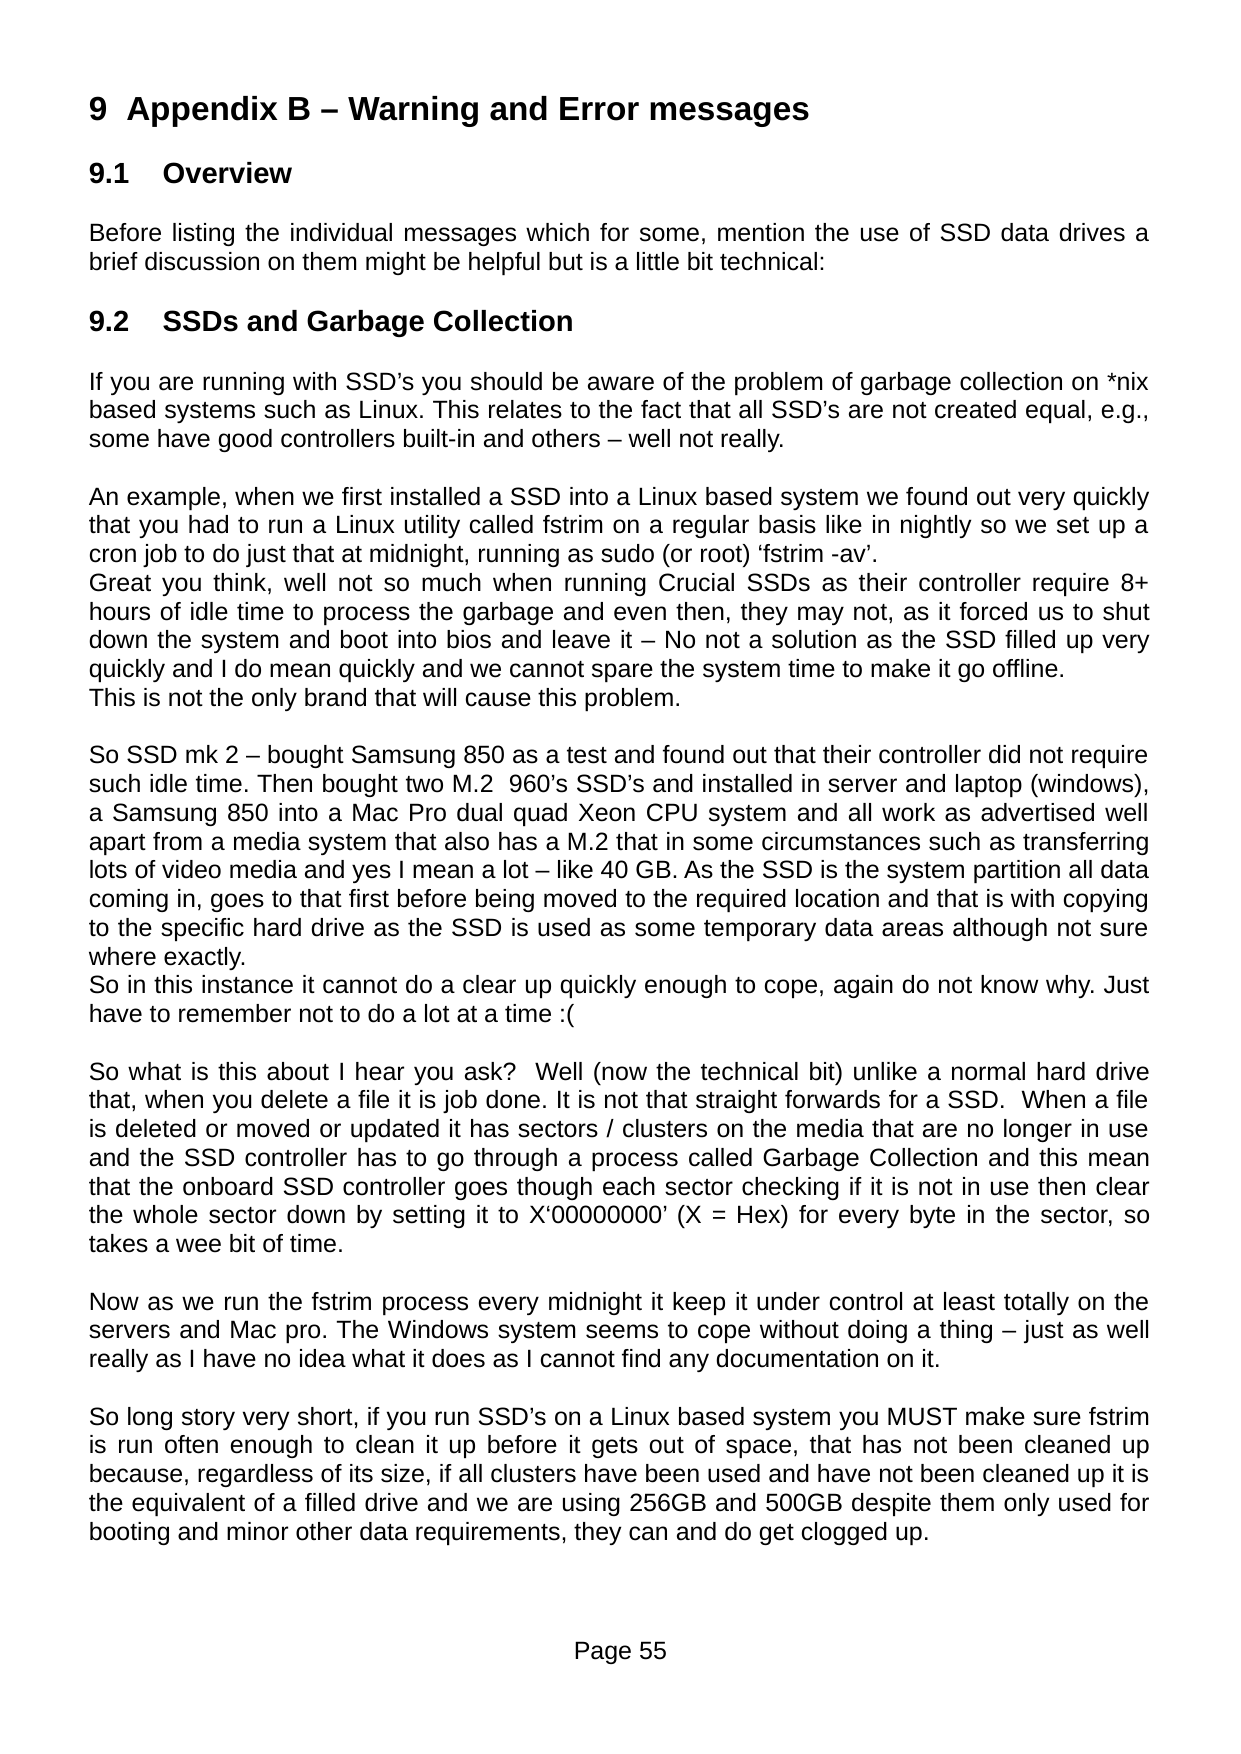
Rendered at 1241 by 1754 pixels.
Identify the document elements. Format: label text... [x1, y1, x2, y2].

text This is not the only brand that will cause this problem. [88, 683, 1152, 712]
text If you are running with SSD’s you should be aware of the problem of garbage collection on *nix based systems such as Linux. This relates to the fact that all SSD’s are not created equal, e.g., some have good controllers built-in and others – well not really. [88, 367, 1152, 453]
text Now as we run the fstrim process every midnight it keep it under control at least totally on the servers and Mac pro. The Windows system seems to cope without doing a thing – just as well really as I have no idea what it does as I cannot find any documentation on it. [88, 1287, 1152, 1373]
text So what is this about I hear you ask? Well (now the technical bit) unlike a normal hard drive that, when you delete a file it is job done. It is not that straight forwards for a SSD. When a file is deleted or moved or updated it has sectors / clusters on the media that are no longer in use and the SSD controller has to go through a process called Garbage Collection and this mean that the onboard SSD controller goes though each sector checking if it is not in use then clear the whole sector down by setting it to X‘00000000’ (X = Hex) for every byte in the sector, so takes a wee bit of time. [88, 1057, 1152, 1258]
text Before listing the individual messages which for some, mention the use of SSD data drives a brief discussion on them might be helpful but is a little bit technical: [88, 218, 1152, 276]
text Great you think, well not so much when running Crucial SSDs as their controller require 8+ hours of idle time to process the garbage and even then, they may not, as it forced us to shut down the system and boot into bios and leave it – No not a solution as the SSD filled up very quickly and I do mean quickly and we cannot spare the system time to make it go offline. [88, 568, 1152, 683]
subtitle Overview [88, 156, 1152, 189]
subtitle Appendix B – Warning and Error messages [88, 88, 1152, 127]
text An example, when we first installed a SSD into a Linux based system we found out very quickly that you had to run a Linux utility called fstrim on a regular basis like in nightly so we set up a cron job to do just that at midnight, running as sudo (or root) ‘fstrim -av’. [88, 482, 1152, 568]
text So in this instance it cannot do a clear up quickly enough to cope, again do not know why. Just have to remember not to do a lot at a time :( [88, 970, 1152, 1028]
subtitle SSDs and Garbage Collection [88, 304, 1152, 338]
text So SSD mk 2 – bought Samsung 850 as a test and found out that their controller did not require such idle time. Then bought two M.2 960’s SSD’s and installed in server and laptop (windows), a Samsung 850 into a Mac Pro dual quad Xeon CPU system and all work as advertised well apart from a media system that also has a M.2 that in some circumstances such as transferring lots of video media and yes I mean a lot – like 40 GB. As the SSD is the system partition all data coming in, goes to that first before being moved to the required location and that is with copying to the specific hard drive as the SSD is used as some temporary data areas although not sure where exactly. [88, 740, 1152, 970]
text So long story very short, if you run SSD’s on a Linux based system you MUST make sure fstrim is run often enough to clean it up before it gets out of space, that has not been cleaned up because, regardless of its size, if all clusters have been used and have not been cleaned up it is the equivalent of a filled drive and we are using 256GB and 500GB despite them only used for booting and minor other data requirements, they can and do get clogged up. [88, 1402, 1152, 1545]
